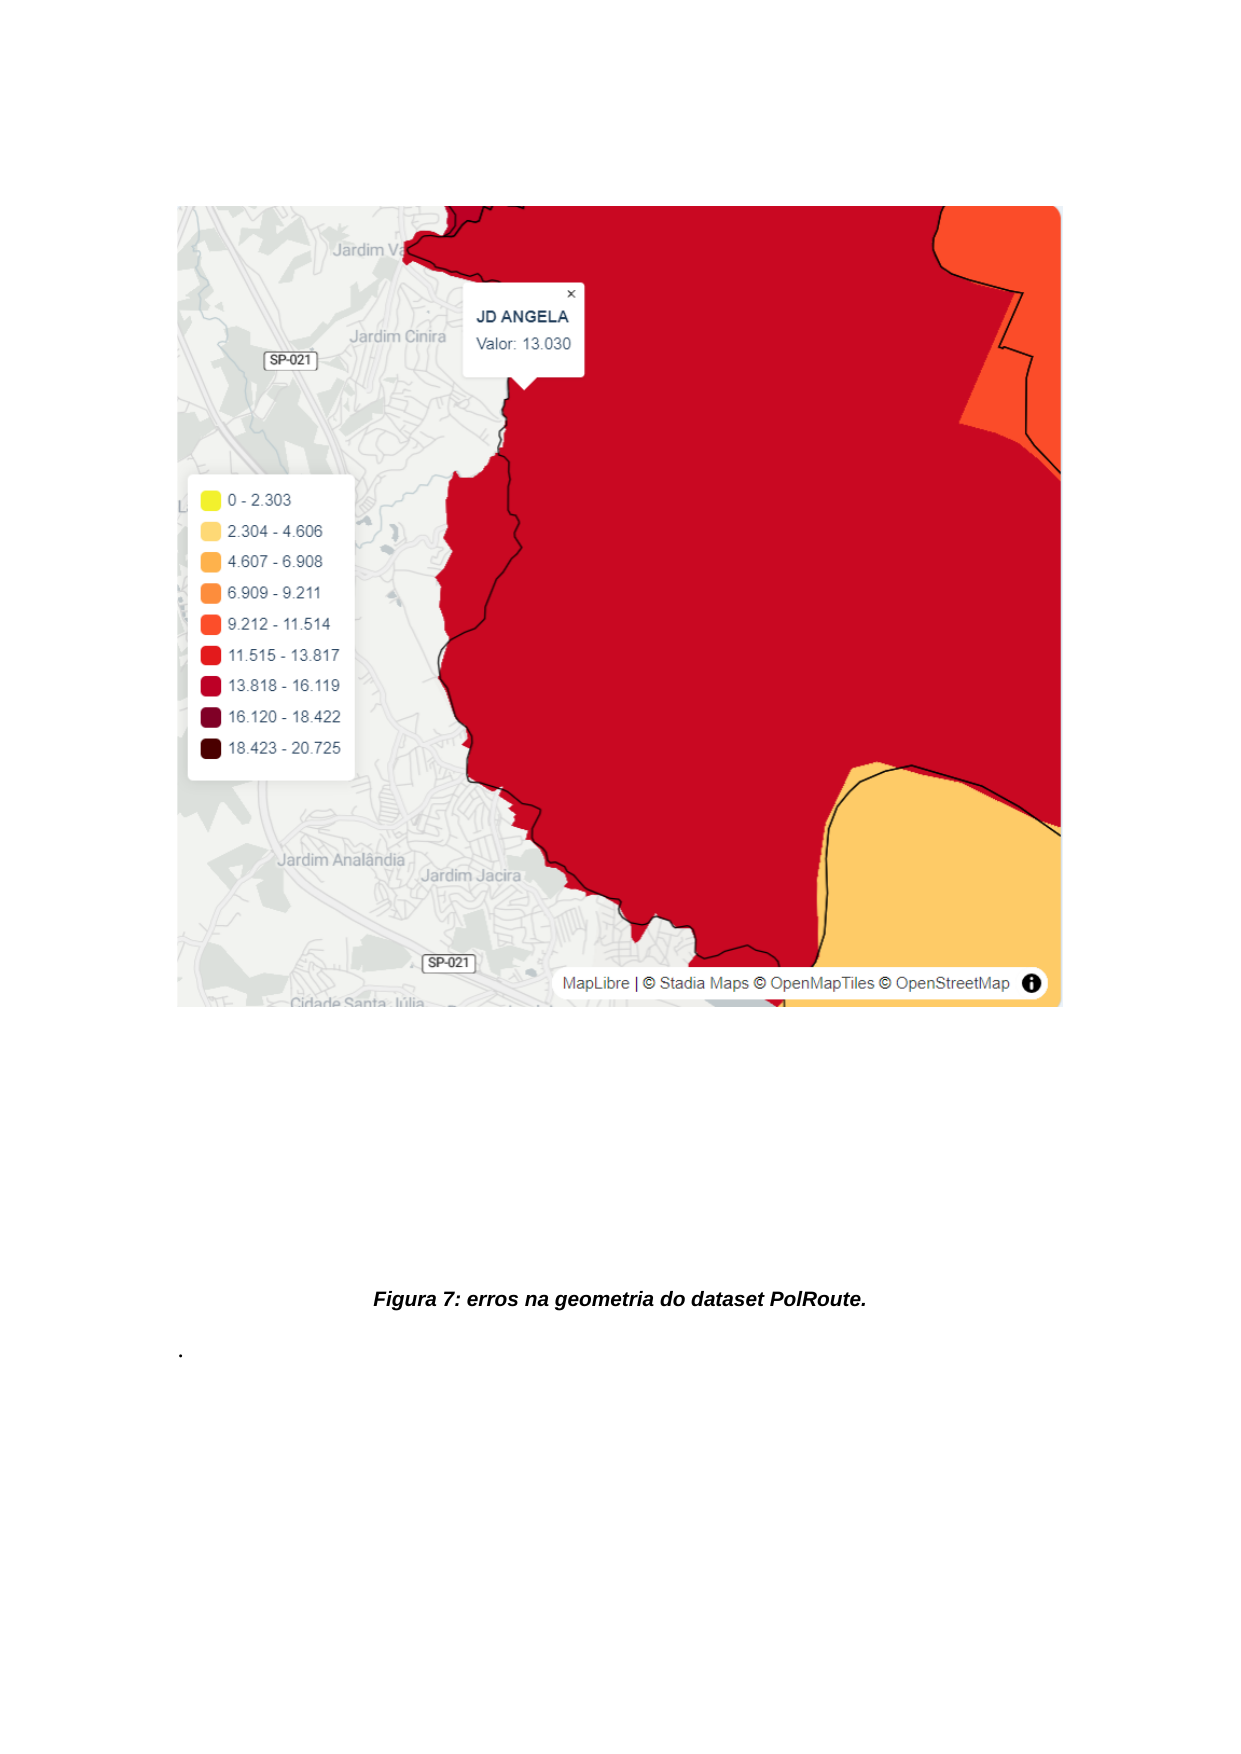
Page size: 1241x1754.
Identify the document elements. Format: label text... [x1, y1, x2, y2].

text Figura 7: erros na geometria do dataset PolRoute. [177, 1287, 1063, 1311]
picture [177, 206, 1063, 1007]
text . [177, 1335, 1063, 1363]
